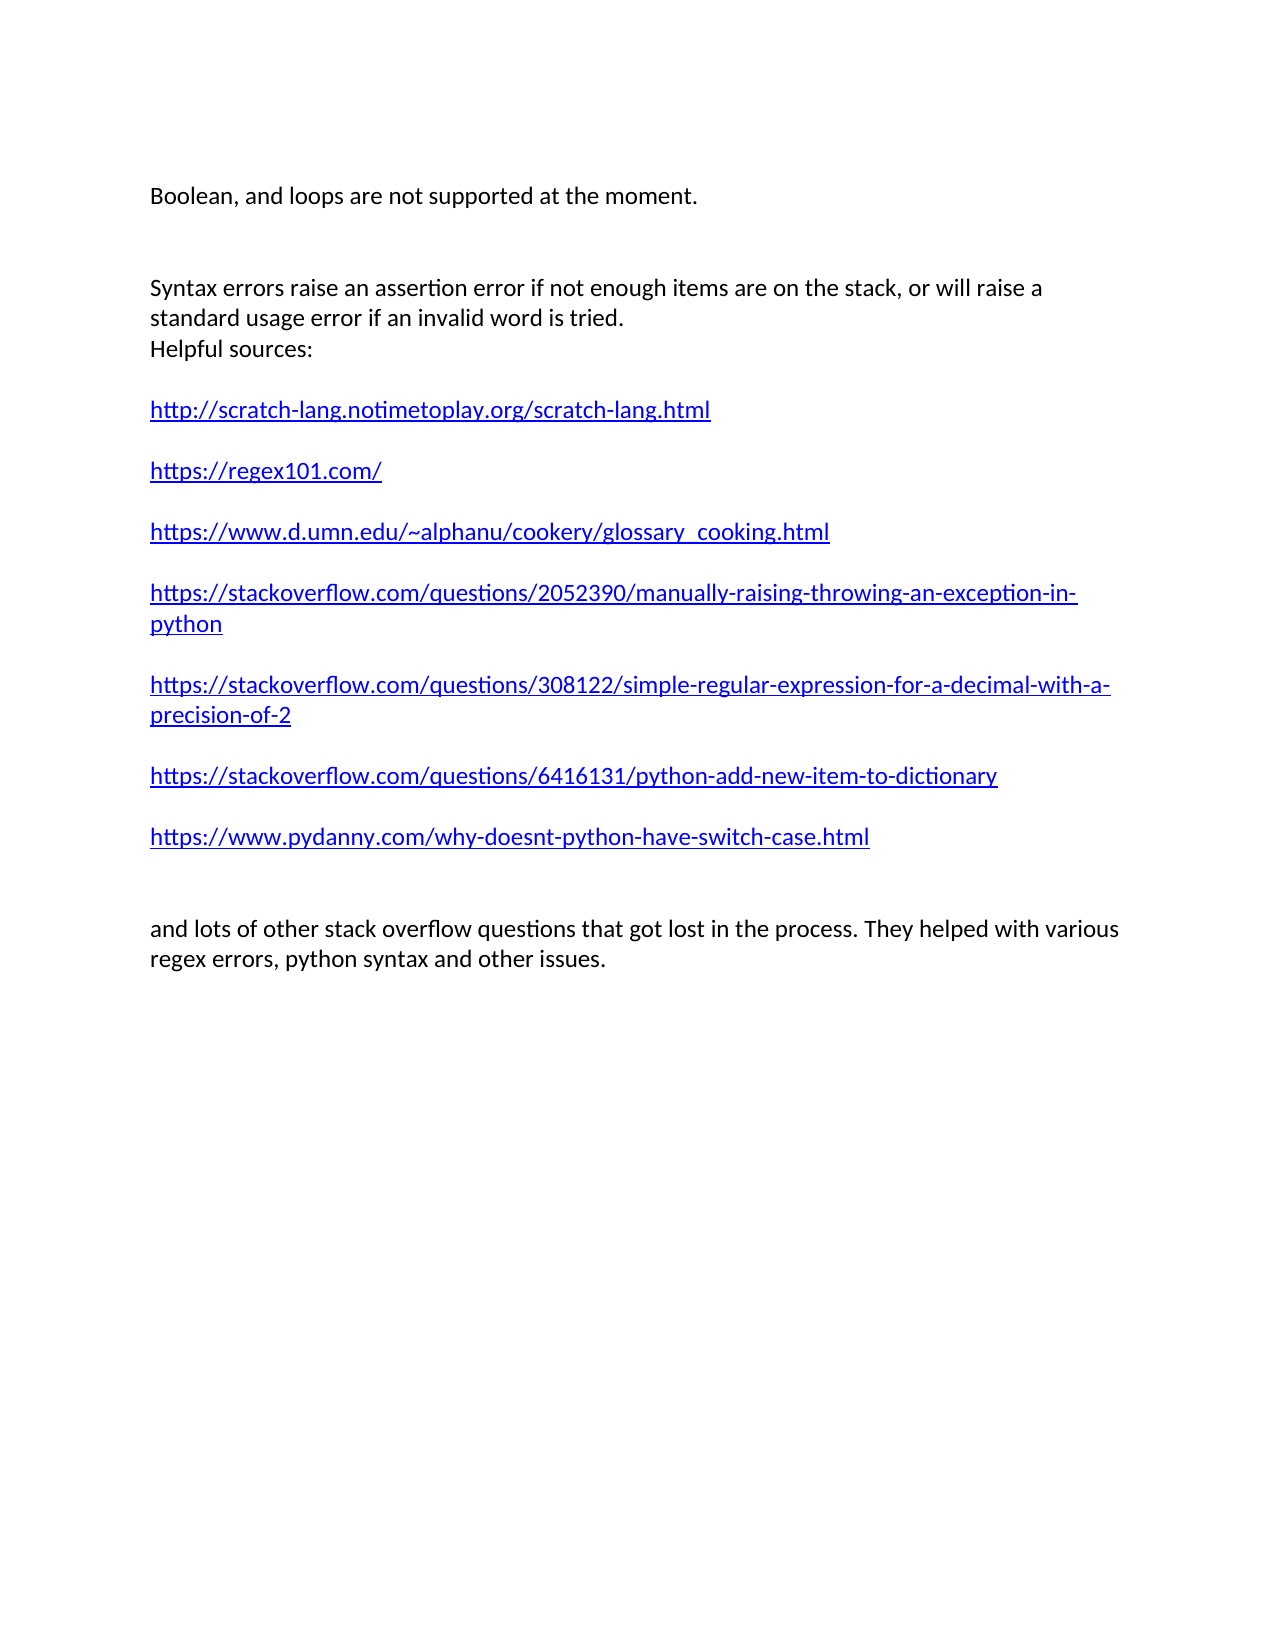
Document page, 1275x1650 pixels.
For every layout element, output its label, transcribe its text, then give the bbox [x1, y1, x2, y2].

text Boolean, and loops are not supported at the moment. [150, 150, 1125, 211]
text https://stackoverflow.com/questions/6416131/python-add-new-item-to-dictionary [150, 760, 1125, 791]
text https://stackoverflow.com/questions/308122/simple-regular-expression-for-a-decimal-with-a-precision-of-2 [150, 669, 1125, 730]
text https://www.d.umn.edu/~alphanu/cookery/glossary_cooking.html [150, 516, 1125, 547]
text http://scratch-lang.notimetoplay.org/scratch-lang.html [150, 394, 1125, 425]
text and lots of other stack overflow questions that got lost in the process. They helped with various regex errors, python syntax and other issues. [150, 913, 1125, 974]
text https://stackoverflow.com/questions/2052390/manually-raising-throwing-an-exception-in-python [150, 577, 1125, 638]
text Syntax errors raise an assertion error if not enough items are on the stack, or will raise a standard usage error if an invalid word is tried. [150, 272, 1125, 333]
text https://regex101.com/ [150, 455, 1125, 486]
text https://www.pydanny.com/why-doesnt-python-have-switch-case.html [150, 821, 1125, 852]
text Helpful sources: [150, 333, 1125, 364]
